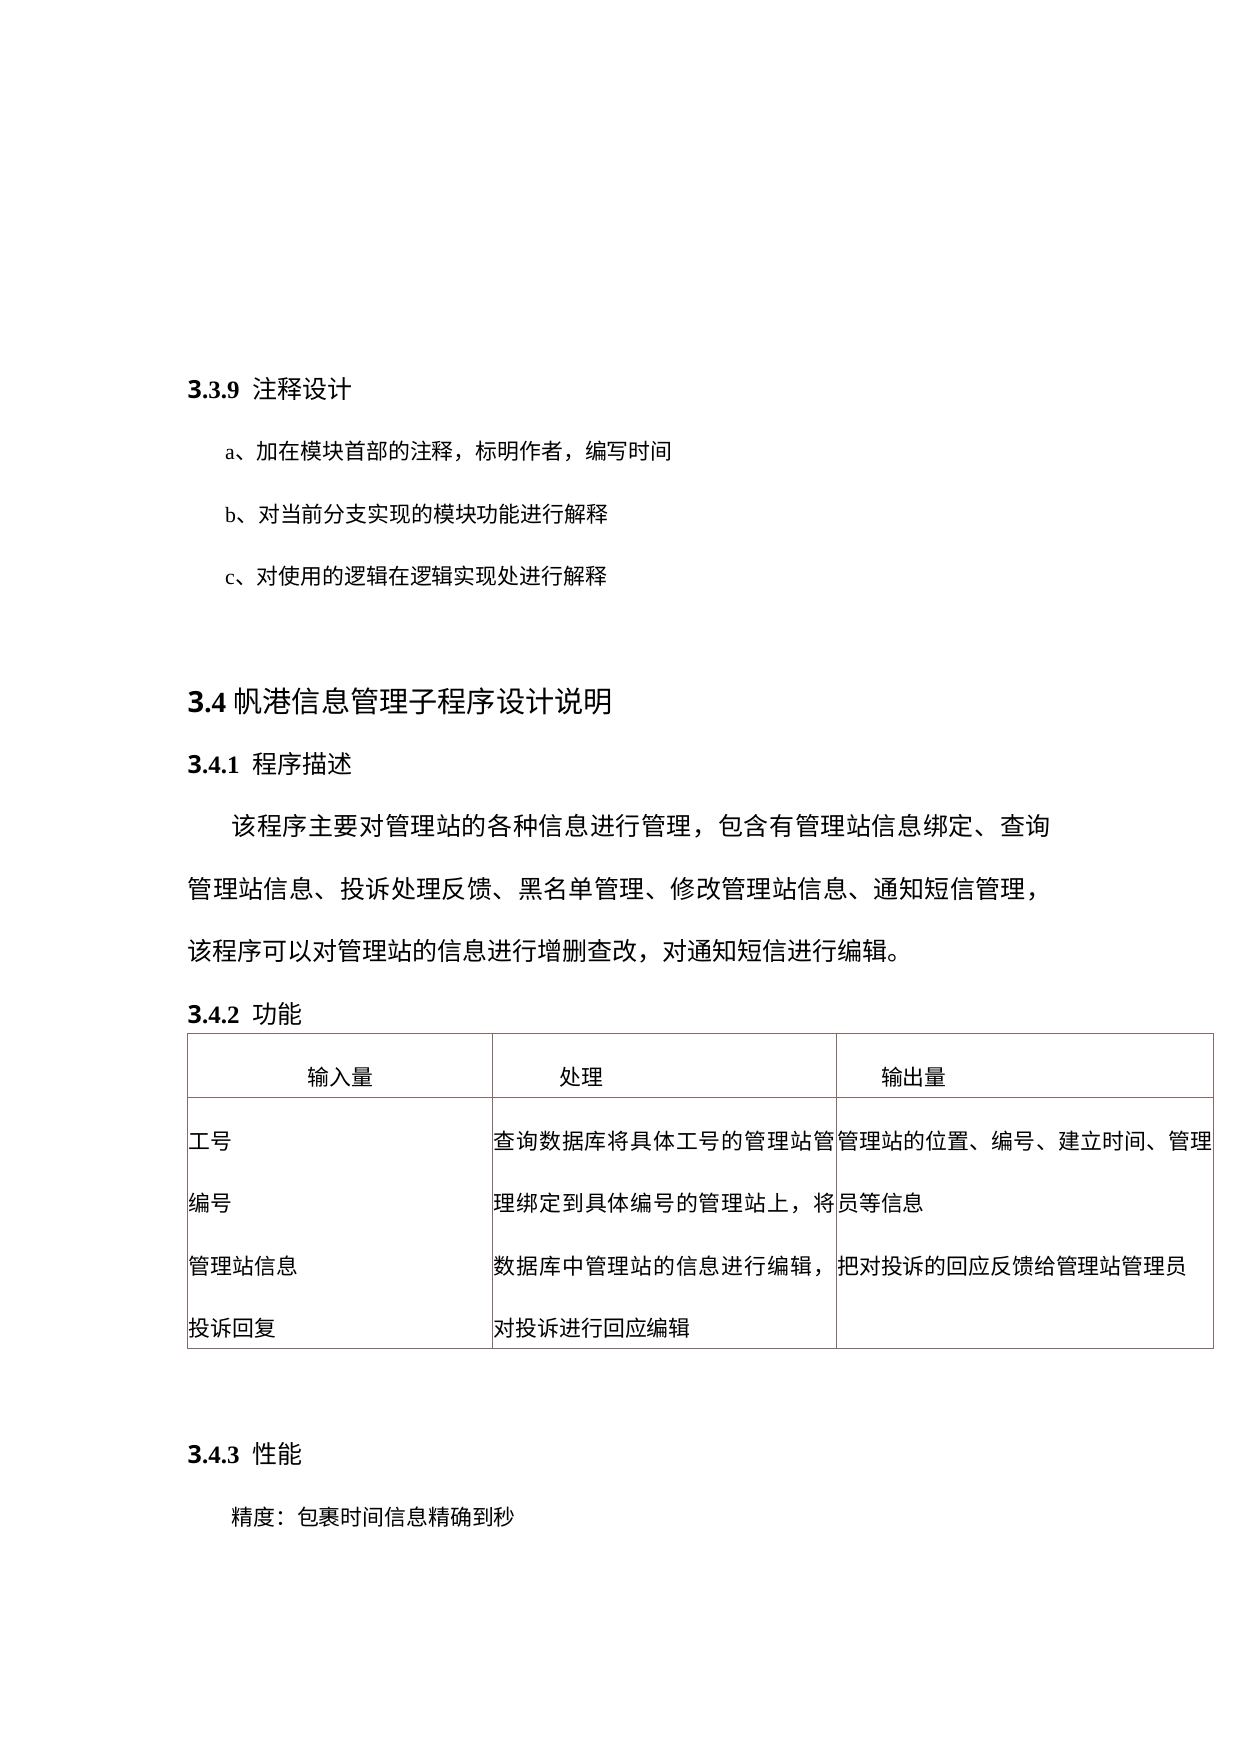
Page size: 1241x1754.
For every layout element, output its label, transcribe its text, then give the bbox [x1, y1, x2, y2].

table_header 输入量 [188, 1034, 492, 1097]
text 3.4.3 性能 [187, 1411, 1053, 1474]
text b、对当前分支实现的模块功能进行解释 [187, 471, 1053, 533]
table_header 输出量 [837, 1034, 1213, 1097]
table_header 处理 [493, 1034, 836, 1097]
text 3.4.1 程序描述 [187, 721, 1053, 783]
text 3.4 帆港信息管理子程序设计说明 [187, 658, 1053, 721]
text 3.4.2 功能 [187, 971, 1053, 1033]
text 该程序主要对管理站的各种信息进行管理，包含有管理站信息绑定、查询管理站信息、投诉处理反馈、黑名单管理、修改管理站信息、通知短信管理，该程序可以对管理站的信息进行增删查改，对通知短信进行编辑。 [187, 783, 1053, 971]
table_cell 工号 编号 管理站信息 投诉回复 [188, 1098, 492, 1348]
text 精度：包裹时间信息精确到秒 [187, 1474, 1053, 1536]
text a、加在模块首部的注释，标明作者，编写时间 [187, 408, 1053, 471]
text 3.3.9 注释设计 [187, 346, 1053, 408]
text c、对使用的逻辑在逻辑实现处进行解释 [187, 533, 1053, 596]
table_cell 查询数据库将具体工号的管理站管理绑定到具体编号的管理站上，将数据库中管理站的信息进行编辑，对投诉进行回应编辑 [493, 1098, 836, 1348]
table_cell 管理站的位置、编号、建立时间、管理员等信息 把对投诉的回应反馈给管理站管理员 [837, 1098, 1213, 1348]
